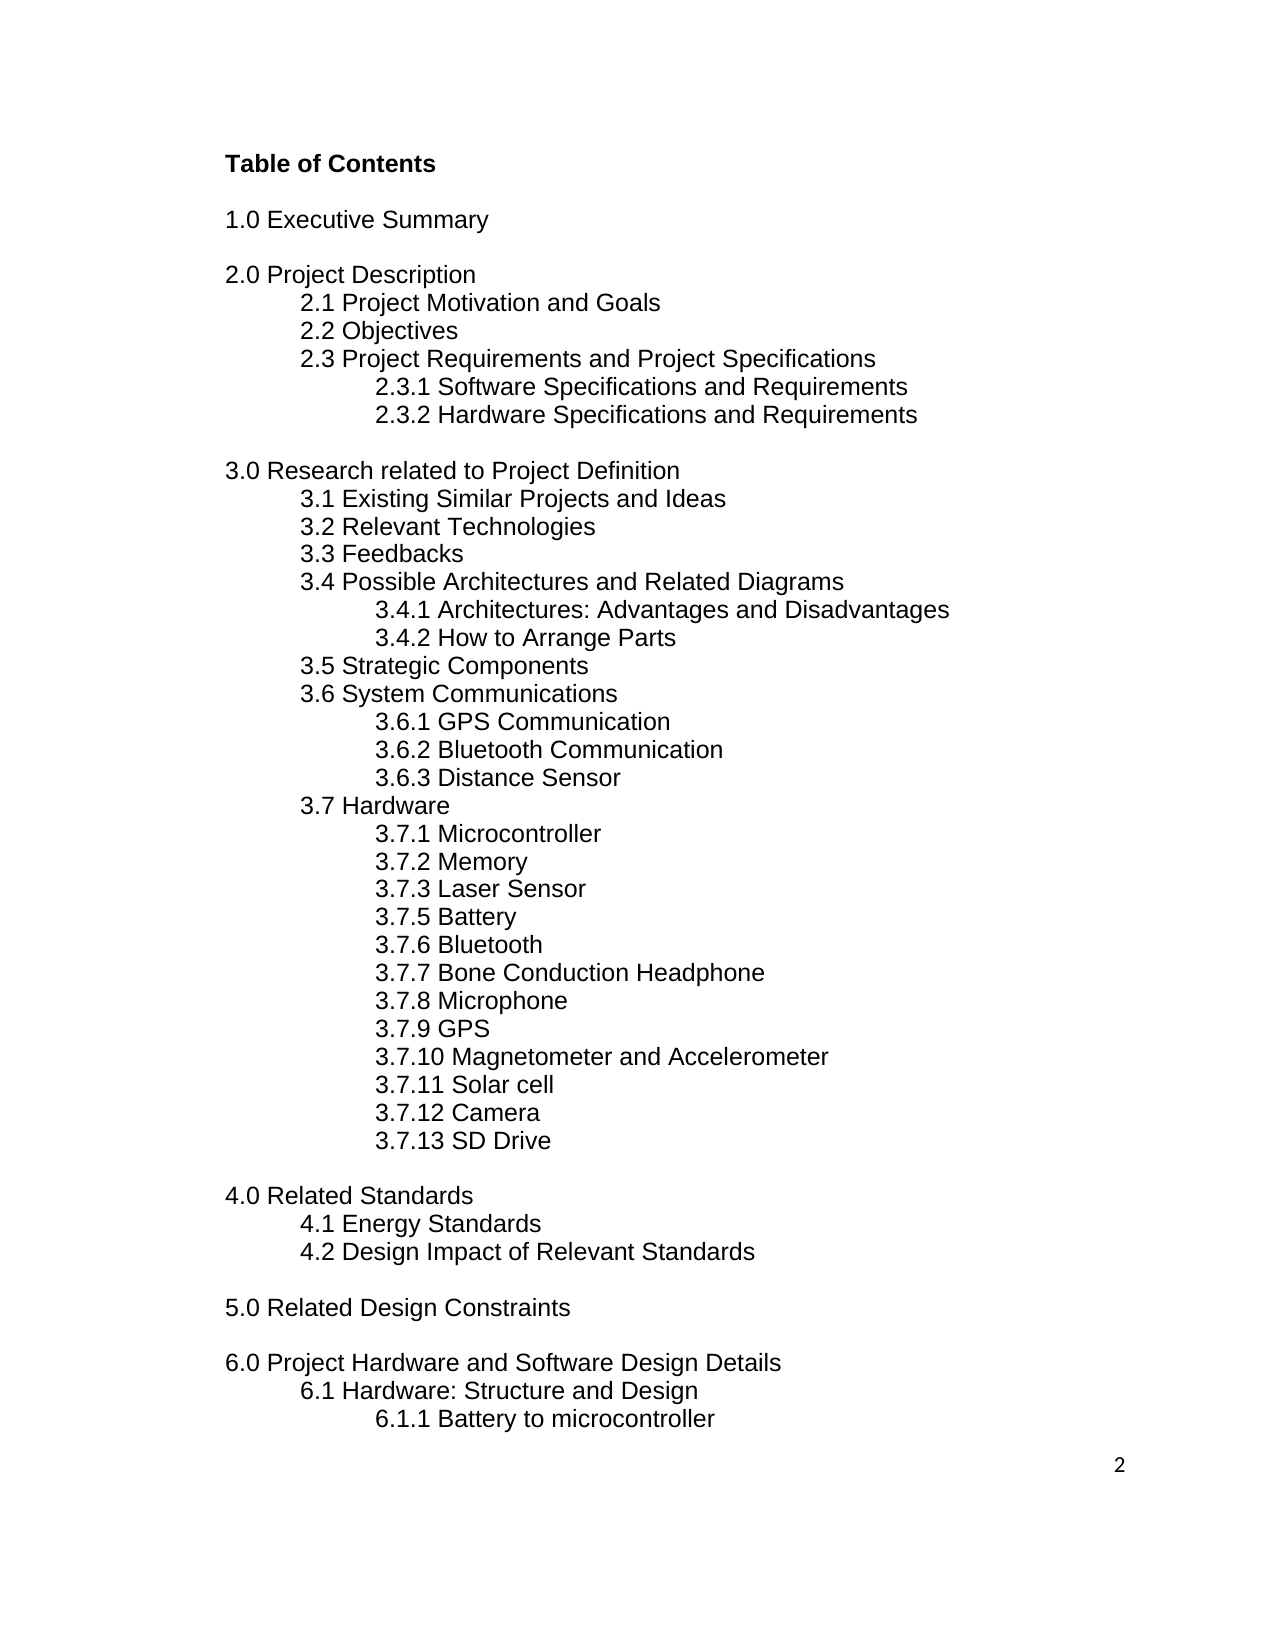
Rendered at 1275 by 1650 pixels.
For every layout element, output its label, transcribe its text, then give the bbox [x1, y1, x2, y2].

text Table of Contents [225, 150, 1125, 178]
text 2.1 Project Motivation and Goals [225, 289, 1125, 317]
text 3.7.9 GPS [300, 1015, 1125, 1043]
text 3.7.12 Camera [300, 1098, 1125, 1126]
text 3.7.6 Bluetooth [300, 931, 1125, 959]
text 5.0 Related Design Constraints [225, 1293, 1125, 1321]
text 3.3 Feedbacks [225, 540, 1125, 568]
text 4.0 Related Standards [225, 1182, 1125, 1210]
text 4.1 Energy Standards [225, 1210, 1125, 1238]
text 3.7.8 Microphone [300, 987, 1125, 1015]
text 6.1.1 Battery to microcontroller [300, 1405, 1125, 1433]
text 2.3.2 Hardware Specifications and Requirements [300, 401, 1125, 429]
text 3.7.13 SD Drive [300, 1126, 1125, 1154]
text 3.7.10 Magnetometer and Accelerometer [300, 1043, 1125, 1071]
text 3.7.7 Bone Conduction Headphone [300, 959, 1125, 987]
text 2.2 Objectives [225, 317, 1125, 345]
text 3.6.3 Distance Sensor [300, 763, 1125, 791]
text 3.7.11 Solar cell [300, 1071, 1125, 1098]
text 3.7.3 Laser Sensor [300, 875, 1125, 903]
text 3.7.1 Microcontroller [300, 819, 1125, 847]
text 2.3 Project Requirements and Project Specifications [225, 345, 1125, 373]
text 3.4.2 How to Arrange Parts [300, 624, 1125, 652]
text 3.2 Relevant Technologies [225, 512, 1125, 540]
text 2.0 Project Description [225, 261, 1125, 289]
text 3.4.1 Architectures: Advantages and Disadvantages [300, 596, 1125, 624]
text 6.0 Project Hardware and Software Design Details [225, 1349, 1125, 1377]
text 3.4 Possible Architectures and Related Diagrams [225, 568, 1125, 596]
text 3.0 Research related to Project Definition [225, 456, 1125, 484]
text 3.1 Existing Similar Projects and Ideas [225, 484, 1125, 512]
text 3.7.2 Memory [300, 847, 1125, 875]
text 3.6 System Communications [225, 680, 1125, 708]
text 3.6.1 GPS Communication [300, 708, 1125, 736]
text 3.7 Hardware [225, 791, 1125, 819]
text 3.7.5 Battery [300, 903, 1125, 931]
text 1.0 Executive Summary [225, 206, 1125, 233]
text 2.3.1 Software Specifications and Requirements [300, 373, 1125, 401]
text 3.5 Strategic Components [300, 652, 1125, 680]
text 4.2 Design Impact of Relevant Standards [225, 1238, 1125, 1266]
text 6.1 Hardware: Structure and Design [225, 1377, 1125, 1405]
text 3.6.2 Bluetooth Communication [300, 736, 1125, 763]
